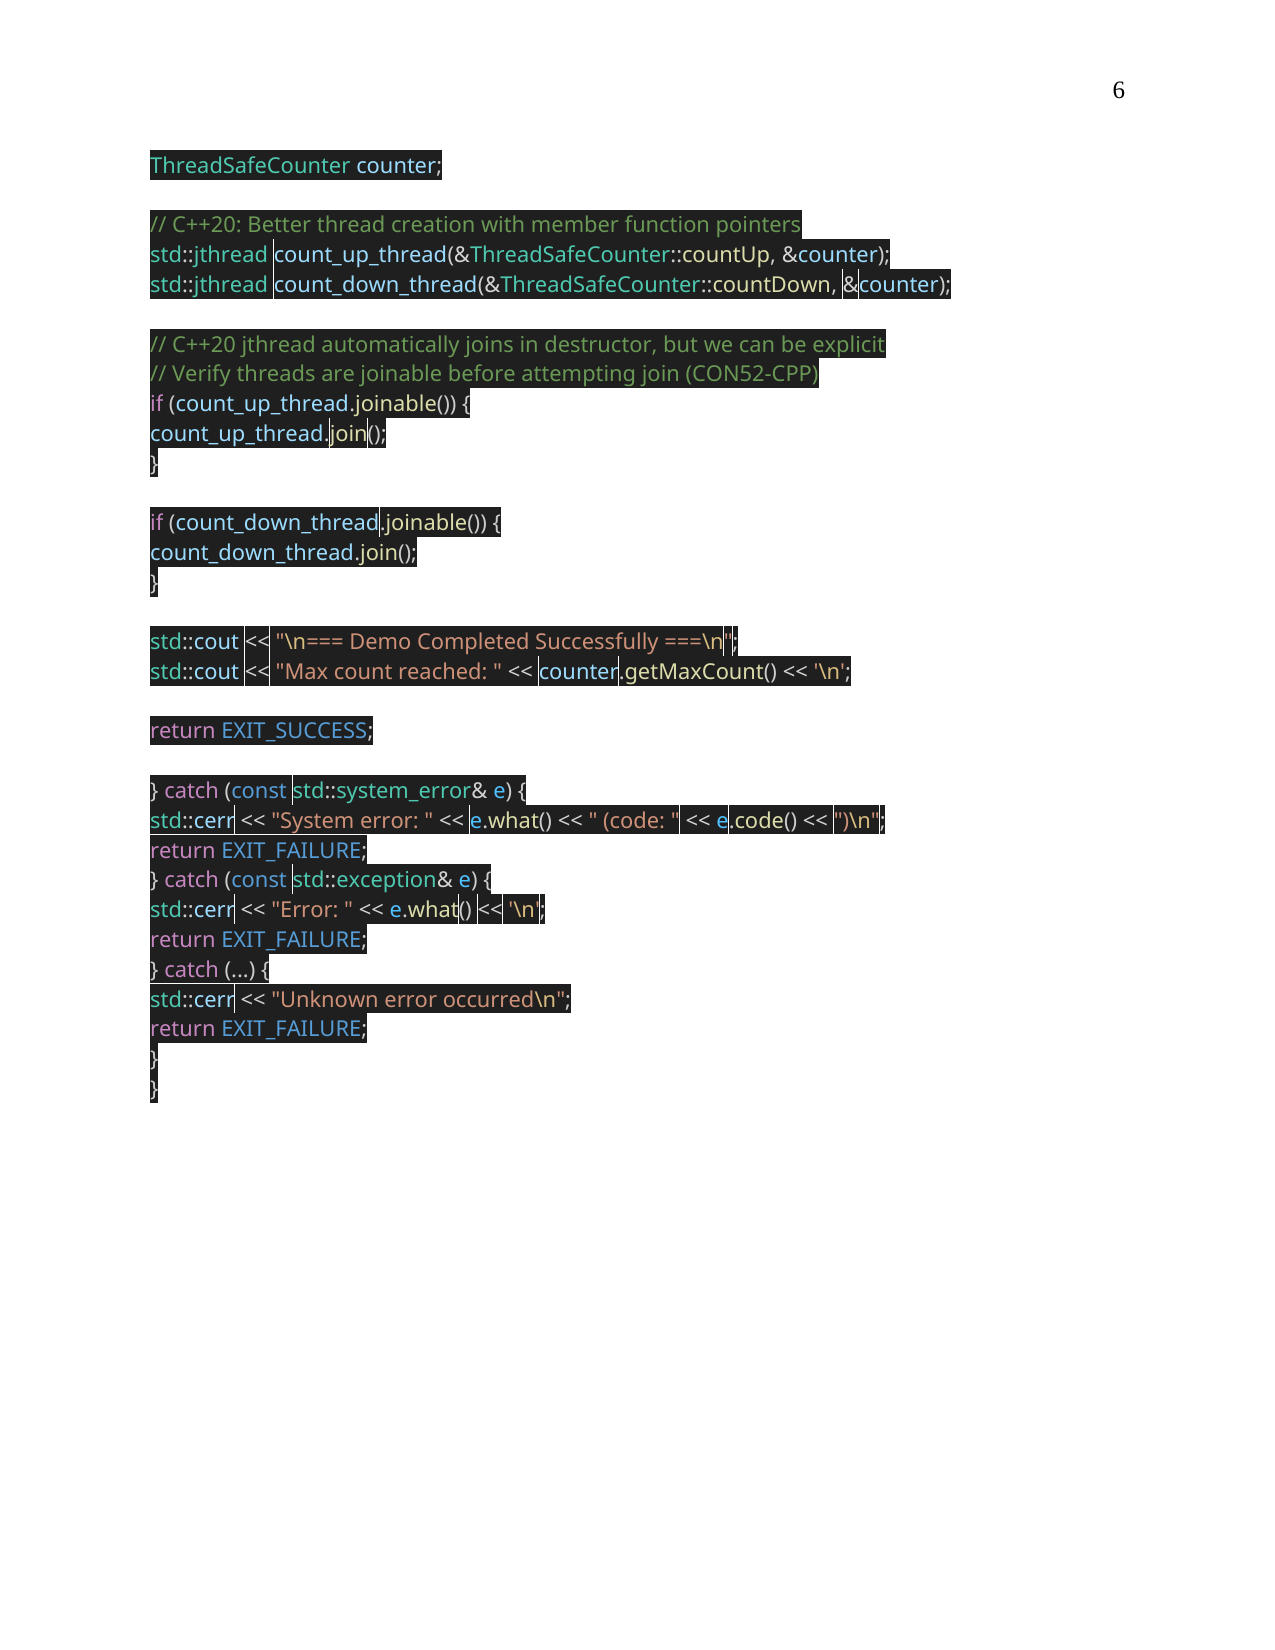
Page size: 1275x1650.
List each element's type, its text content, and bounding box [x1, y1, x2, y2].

text } [150, 567, 1125, 597]
text count_down_thread.join(); [150, 537, 1125, 567]
text std::jthread count_up_thread(&ThreadSafeCounter::countUp, &counter); [150, 239, 1125, 269]
text std::cerr << "Unknown error occurred\n"; [150, 983, 1125, 1013]
text std::cerr << "System error: " << e.what() << " (code: " << e.code() << ")\n"; [150, 805, 1125, 834]
text } catch (const std::exception& e) { [150, 864, 1125, 894]
text count_up_thread.join(); [150, 418, 1125, 448]
text } [150, 1043, 1125, 1073]
text if (count_down_thread.joinable()) { [150, 507, 1125, 537]
text std::jthread count_down_thread(&ThreadSafeCounter::countDown, &counter); [150, 269, 1125, 299]
text // C++20 jthread automatically joins in destructor, but we can be explicit [150, 328, 1125, 358]
text } [150, 1073, 1125, 1103]
text return EXIT_FAILURE; [150, 924, 1125, 954]
text std::cout << "\n=== Demo Completed Successfully ===\n"; [150, 626, 1125, 656]
text } catch (const std::system_error& e) { [150, 775, 1125, 805]
text // Verify threads are joinable before attempting join (CON52-CPP) [150, 358, 1125, 388]
text std::cerr << "Error: " << e.what() << '\n'; [150, 894, 1125, 924]
text if (count_up_thread.joinable()) { [150, 388, 1125, 418]
text } [150, 448, 1125, 477]
text return EXIT_SUCCESS; [150, 716, 1125, 745]
text } catch (...) { [150, 954, 1125, 983]
text return EXIT_FAILURE; [150, 1013, 1125, 1043]
text std::cout << "Max count reached: " << counter.getMaxCount() << '\n'; [150, 656, 1125, 686]
text return EXIT_FAILURE; [150, 834, 1125, 864]
text // C++20: Better thread creation with member function pointers [150, 209, 1125, 239]
text ThreadSafeCounter counter; [150, 150, 1125, 180]
